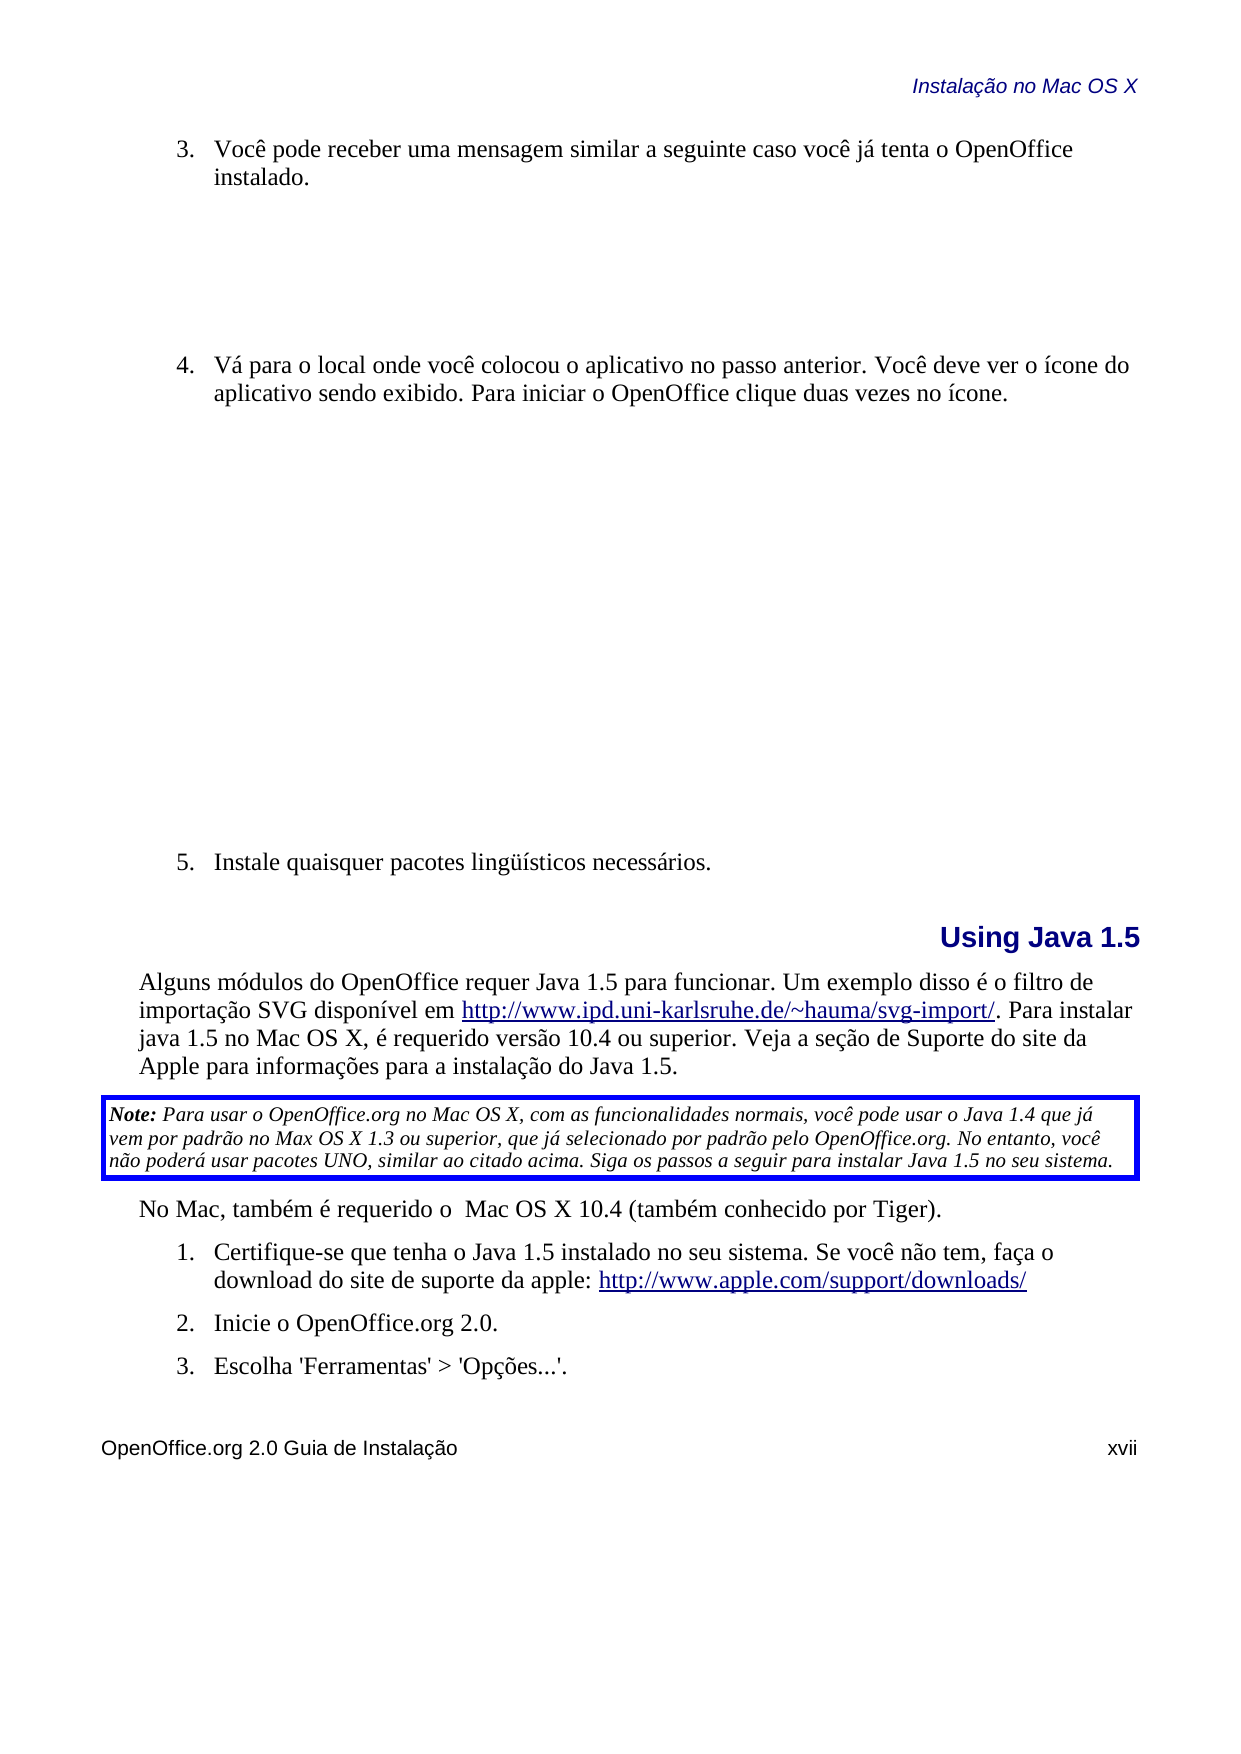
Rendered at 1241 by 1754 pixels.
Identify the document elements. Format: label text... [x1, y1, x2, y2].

text Note: Para usar o OpenOffice.org no Mac OS X, com as funcionalidades normais, você pode usar o Java 1.4 que já vem por padrão no Max OS X 1.3 ou superior, que já selecionado por padrão pelo OpenOffice.org. No entanto, você não poderá usar pacotes UNO, similar ao citado acima. Siga os passos a seguir para instalar Java 1.5 no seu sistema. [106, 1100, 1134, 1175]
text No Mac, também é requerido o Mac OS X 10.4 (também conhecido por Tiger). [138, 1195, 1140, 1223]
list Escolha 'Ferramentas' > 'Opções...'. [176, 1352, 1140, 1380]
list Vá para o local onde você colocou o aplicativo no passo anterior. Você deve ver o ícone do aplicativo sendo exibido. Para iniciar o OpenOffice clique duas vezes no ícone. [176, 206, 1140, 407]
list Você pode receber uma mensagem similar a seguinte caso você já tenta o OpenOffice instalado. [176, 135, 1140, 191]
list Instale quaisquer pacotes lingüísticos necessários. [176, 848, 1140, 876]
text Alguns módulos do OpenOffice requer Java 1.5 para funcionar. Um exemplo disso é o filtro de importação SVG disponível em http://www.ipd.uni-karlsruhe.de/~hauma/svg-import/. Para instalar java 1.5 no Mac OS X, é requerido versão 10.4 ou superior. Veja a seção de Suporte do site da Apple para informações para a instalação do Java 1.5. [138, 968, 1140, 1080]
list Certifique-se que tenha o Java 1.5 instalado no seu sistema. Se você não tem, faça o download do site de suporte da apple: http://www.apple.com/support/downloads/ [176, 1238, 1140, 1294]
subtitle Using Java 1.5 [138, 921, 1140, 953]
list Inicie o OpenOffice.org 2.0. [176, 1309, 1140, 1337]
